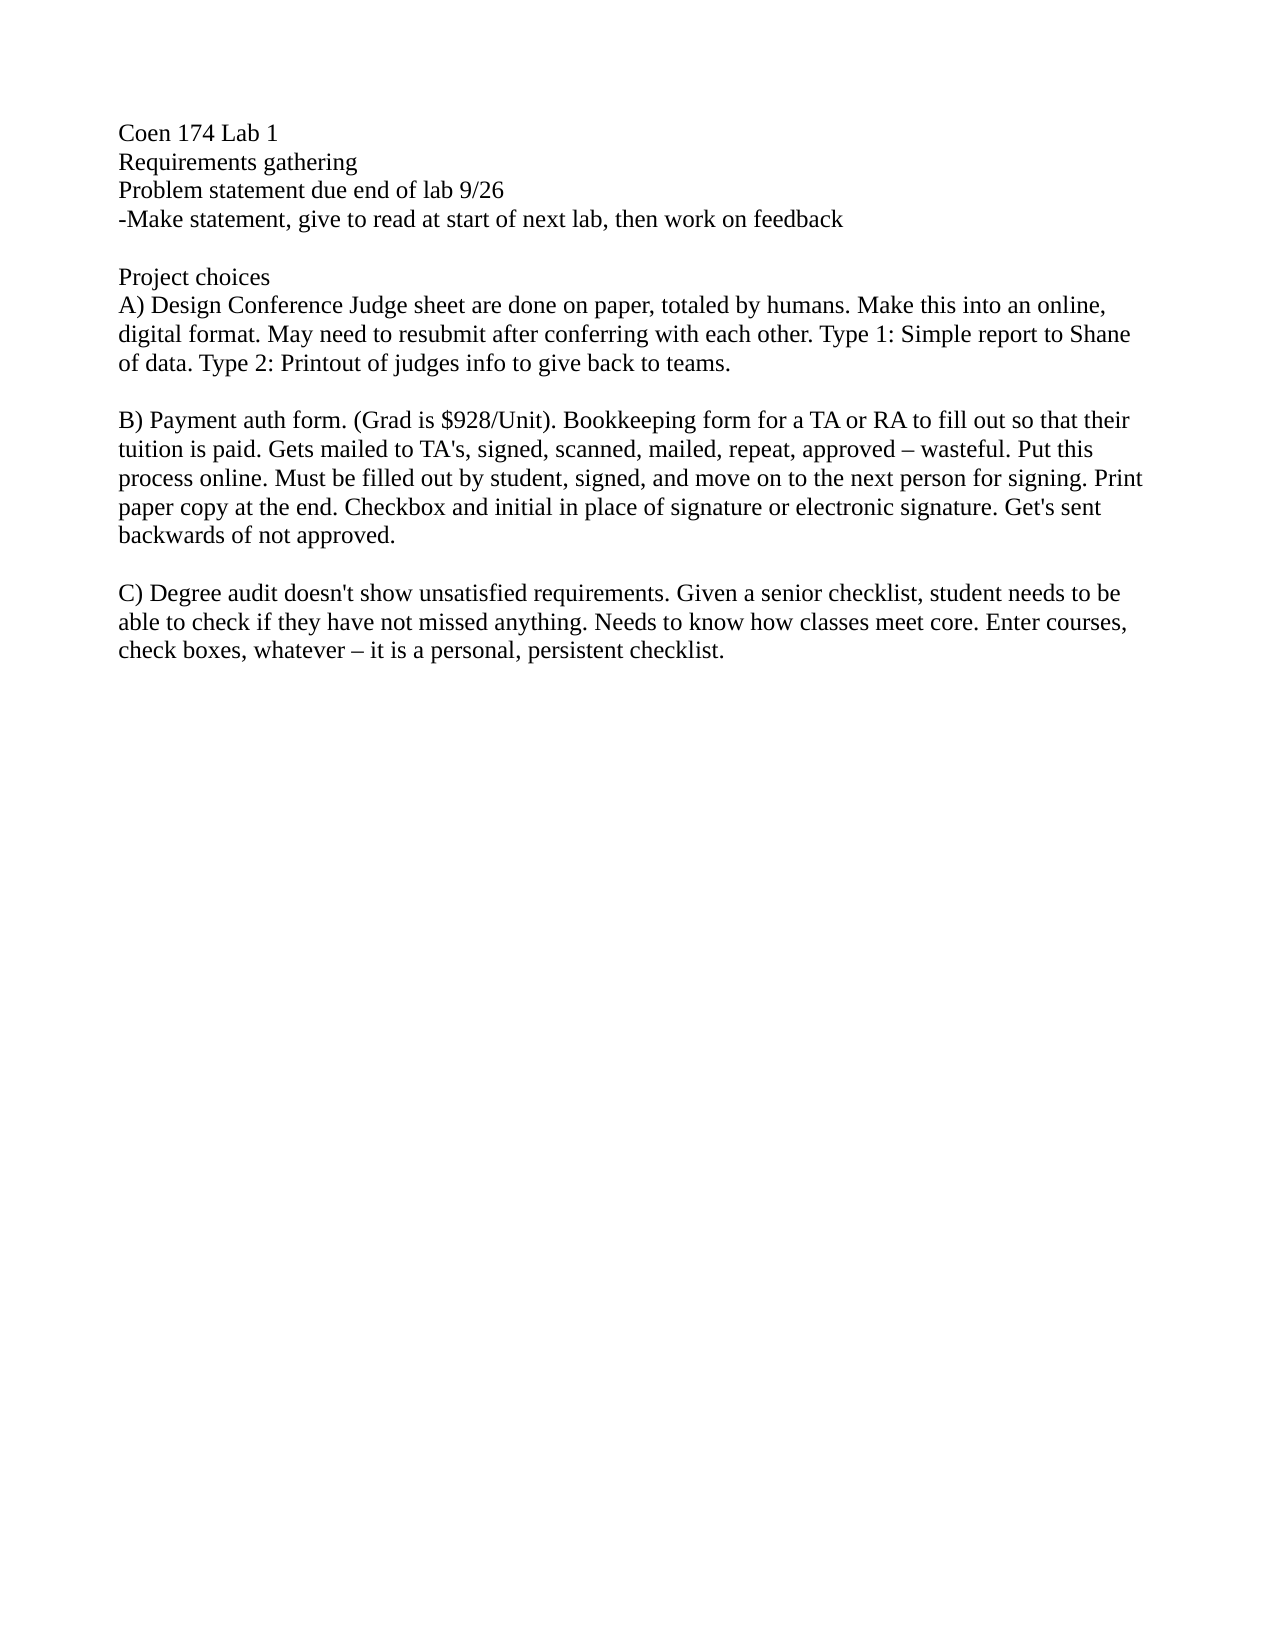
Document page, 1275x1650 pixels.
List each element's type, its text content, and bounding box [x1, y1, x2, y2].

text Coen 174 Lab 1 [118, 118, 1157, 147]
text A) Design Conference Judge sheet are done on paper, totaled by humans. Make this into an online, digital format. May need to resubmit after conferring with each other. Type 1: Simple report to Shane of data. Type 2: Printout of judges info to give back to teams. [118, 291, 1157, 377]
text Problem statement due end of lab 9/26 [118, 176, 1157, 204]
text -Make statement, give to read at start of next lab, then work on feedback [118, 204, 1157, 233]
text C) Degree audit doesn't show unsatisfied requirements. Given a senior checklist, student needs to be able to check if they have not missed anything. Needs to know how classes meet core. Enter courses, check boxes, whatever – it is a personal, persistent checklist. [118, 578, 1157, 664]
text Project choices [118, 262, 1157, 291]
text B) Payment auth form. (Grad is $928/Unit). Bookkeeping form for a TA or RA to fill out so that their tuition is paid. Gets mailed to TA's, signed, scanned, mailed, repeat, approved – wasteful. Put this process online. Must be filled out by student, signed, and move on to the next person for signing. Print paper copy at the end. Checkbox and initial in place of signature or electronic signature. Get's sent backwards of not approved. [118, 406, 1157, 549]
text Requirements gathering [118, 147, 1157, 176]
